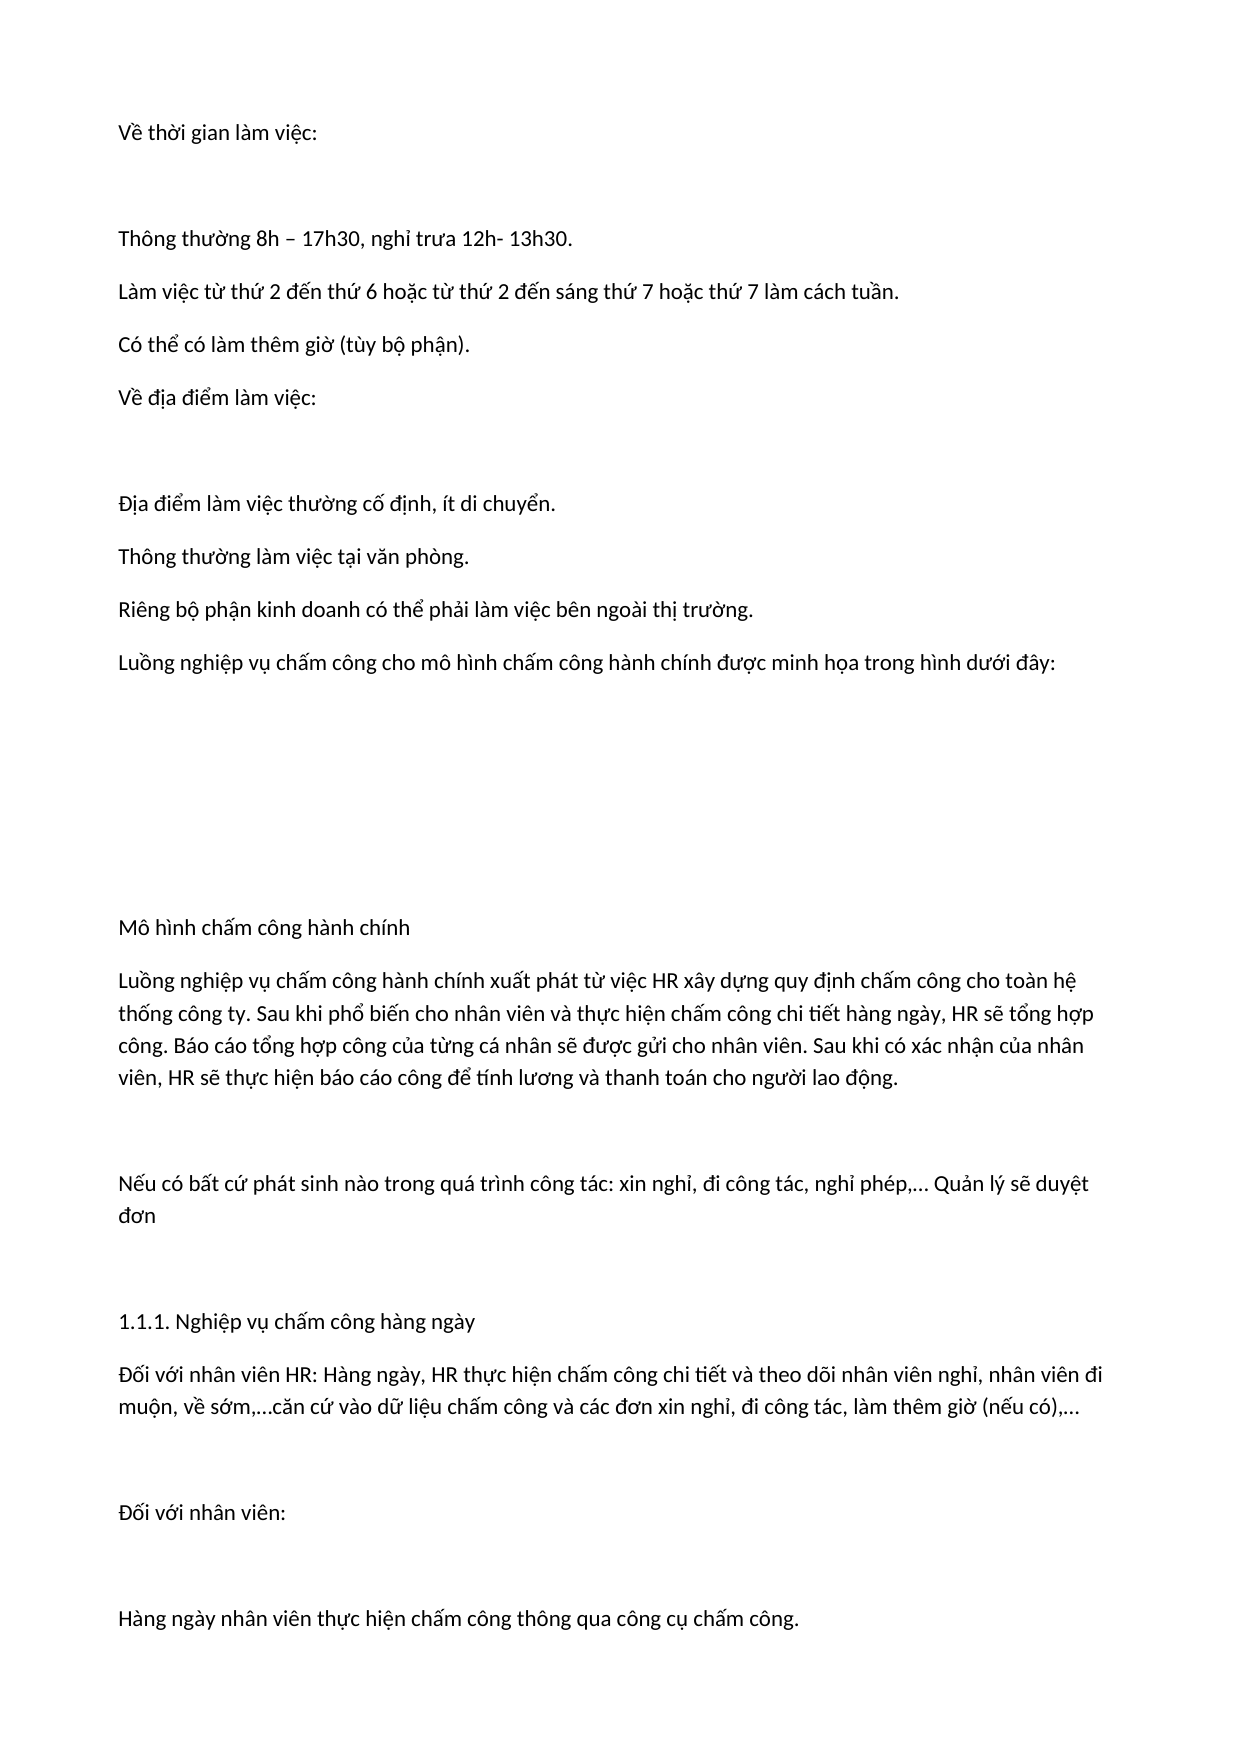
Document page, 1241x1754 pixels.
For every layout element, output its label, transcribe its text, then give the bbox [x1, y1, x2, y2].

text Hàng ngày nhân viên thực hiện chấm công thông qua công cụ chấm công. [118, 1604, 1122, 1633]
text Thông thường 8h – 17h30, nghỉ trưa 12h- 13h30. [118, 224, 1122, 252]
text Riêng bộ phận kinh doanh có thể phải làm việc bên ngoài thị trường. [118, 595, 1122, 623]
text Có thể có làm thêm giờ (tùy bộ phận). [118, 330, 1122, 358]
text Thông thường làm việc tại văn phòng. [118, 542, 1122, 570]
text Nếu có bất cứ phát sinh nào trong quá trình công tác: xin nghỉ, đi công tác, nghỉ phép,… Quản lý sẽ duyệt đơn [118, 1169, 1122, 1229]
text Mô hình chấm công hành chính [118, 913, 1122, 941]
text Làm việc từ thứ 2 đến thứ 6 hoặc từ thứ 2 đến sáng thứ 7 hoặc thứ 7 làm cách tuần. [118, 277, 1122, 305]
text Đối với nhân viên HR: Hàng ngày, HR thực hiện chấm công chi tiết và theo dõi nhân viên nghỉ, nhân viên đi muộn, về sớm,…căn cứ vào dữ liệu chấm công và các đơn xin nghỉ, đi công tác, làm thêm giờ (nếu có),… [118, 1360, 1122, 1421]
text 1.1.1. Nghiệp vụ chấm công hàng ngày [118, 1307, 1122, 1335]
text Luồng nghiệp vụ chấm công cho mô hình chấm công hành chính được minh họa trong hình dưới đây: [118, 648, 1122, 676]
text Địa điểm làm việc thường cố định, ít di chuyển. [118, 489, 1122, 517]
text Về thời gian làm việc: [118, 118, 1122, 146]
text Luồng nghiệp vụ chấm công hành chính xuất phát từ việc HR xây dựng quy định chấm công cho toàn hệ thống công ty. Sau khi phổ biến cho nhân viên và thực hiện chấm công chi tiết hàng ngày, HR sẽ tổng hợp công. Báo cáo tổng hợp công của từng cá nhân sẽ được gửi cho nhân viên. Sau khi có xác nhận của nhân viên, HR sẽ thực hiện báo cáo công để tính lương và thanh toán cho người lao động. [118, 966, 1122, 1091]
text Về địa điểm làm việc: [118, 383, 1122, 411]
text Đối với nhân viên: [118, 1498, 1122, 1527]
